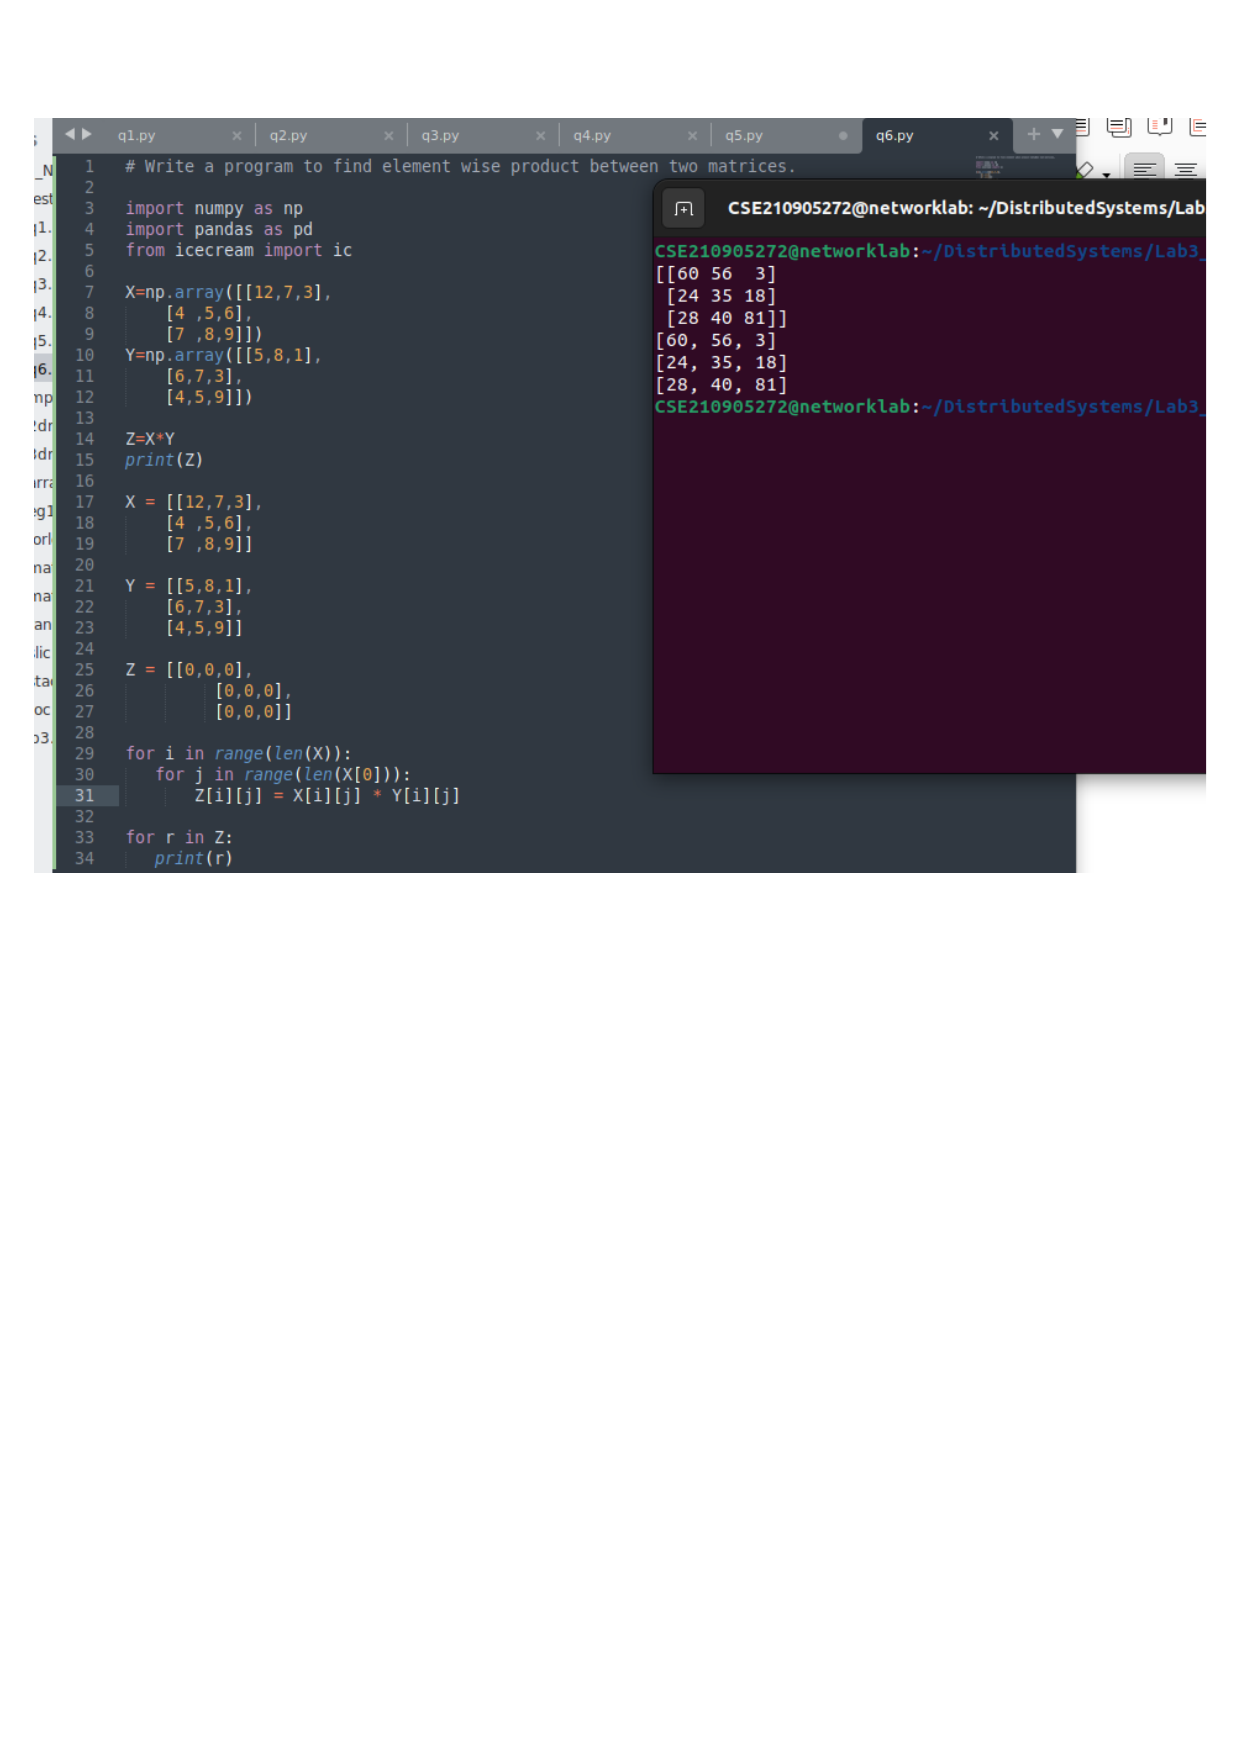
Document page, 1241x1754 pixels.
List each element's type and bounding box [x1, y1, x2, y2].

picture [34, 118, 1207, 873]
